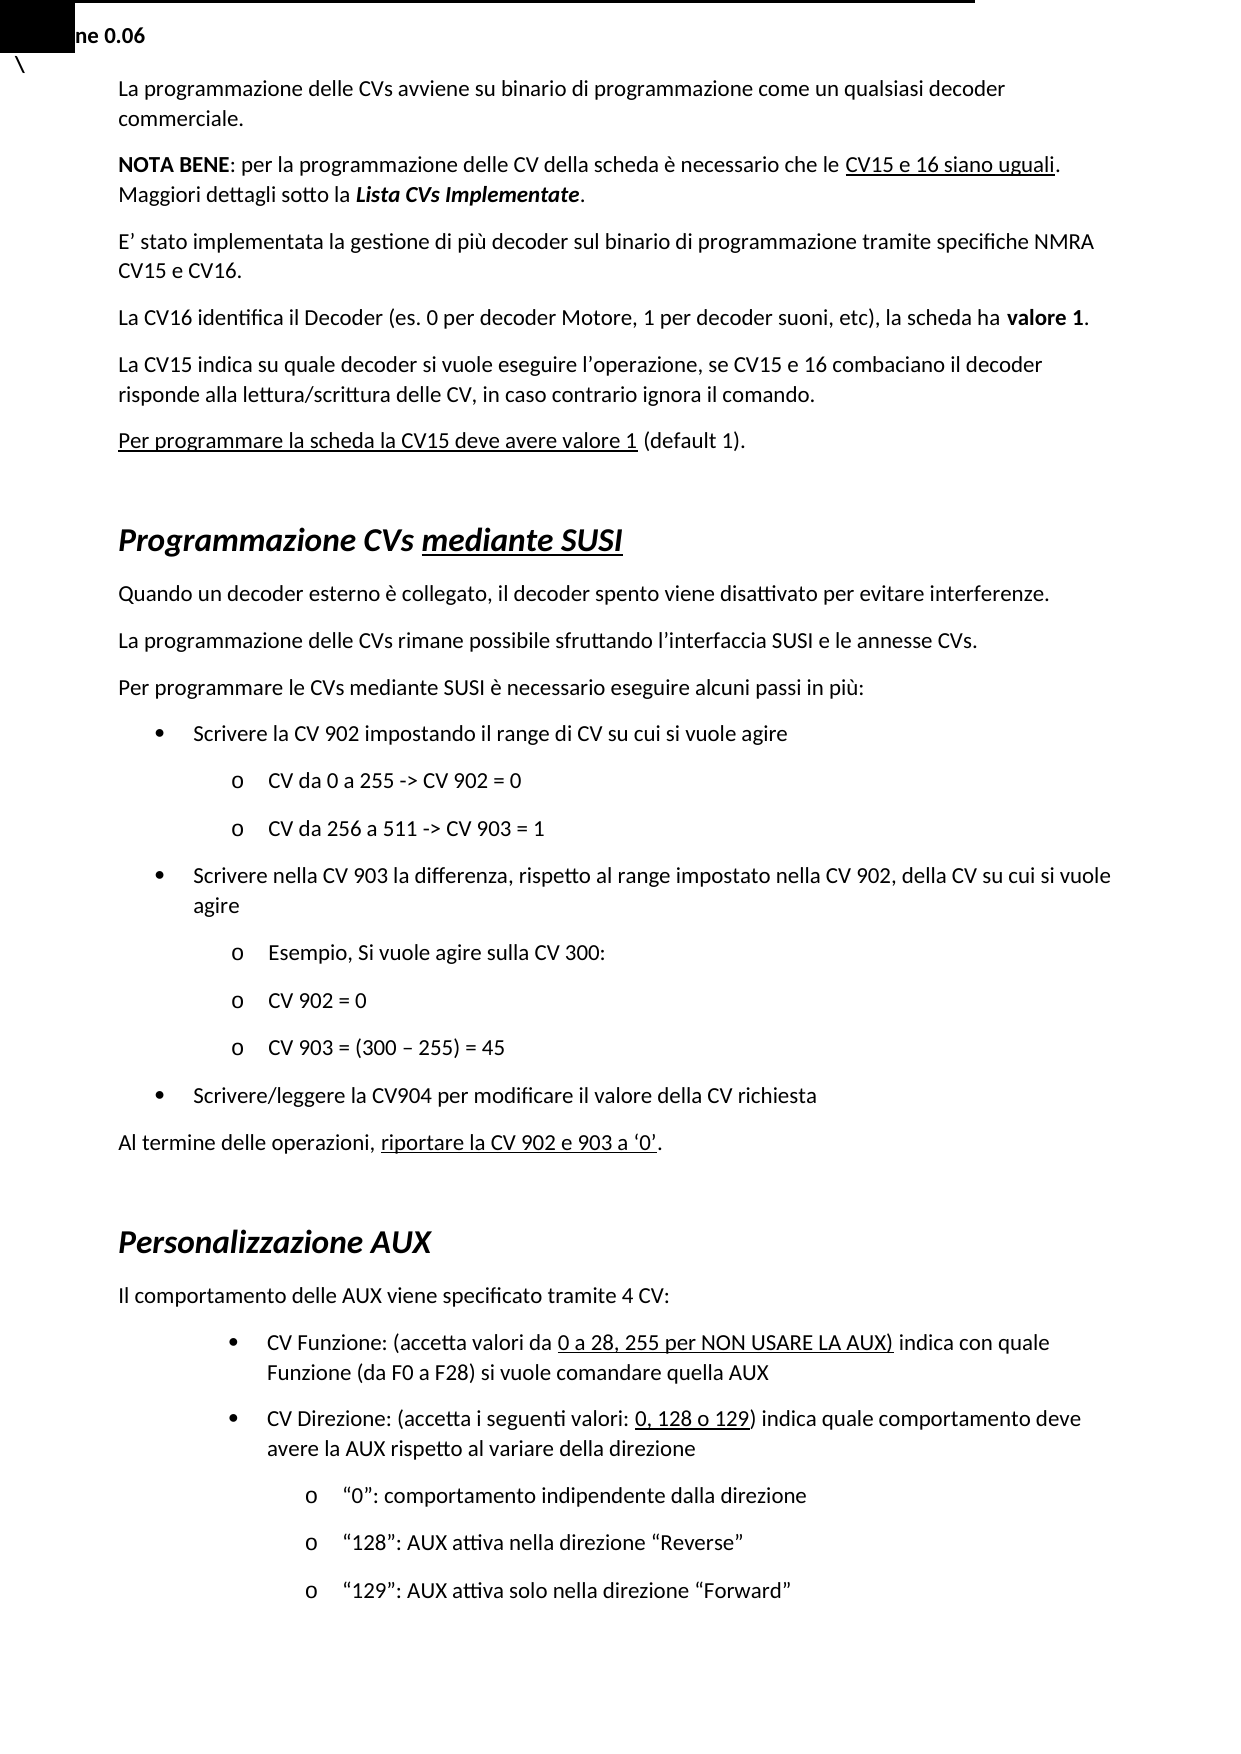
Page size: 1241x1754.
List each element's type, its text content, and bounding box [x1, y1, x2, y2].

text La CV16 identifica il Decoder (es. 0 per decoder Motore, 1 per decoder suoni, etc), la scheda ha valore 1. [118, 303, 1122, 331]
subtitle Personalizzazione AUX [118, 1221, 1122, 1262]
list CV Direzione: (accetta i seguenti valori: 0, 128 o 129) indica quale comportamento deve avere la AUX rispetto al variare della direzione [229, 1404, 1122, 1462]
text Il comportamento delle AUX viene specificato tramite 4 CV: [118, 1281, 1122, 1309]
subtitle Programmazione CVs mediante SUSI [118, 519, 1122, 560]
list Scrivere la CV 902 impostando il range di CV su cui si vuole agire [156, 719, 1122, 747]
text Al termine delle operazioni, riportare la CV 902 e 903 a ‘0’. [118, 1128, 1122, 1156]
list Esempio, Si vuole agire sulla CV 300: [231, 938, 1122, 967]
text La programmazione delle CVs avviene su binario di programmazione come un qualsiasi decoder commerciale. [118, 74, 1122, 132]
text Quando un decoder esterno è collegato, il decoder spento viene disattivato per evitare interferenze. [118, 579, 1122, 608]
text La programmazione delle CVs rimane possibile sfruttando l’interfaccia SUSI e le annesse CVs. [118, 626, 1122, 654]
text Per programmare la scheda la CV15 deve avere valore 1 (default 1). [118, 426, 1122, 454]
list “128”: AUX attiva nella direzione “Reverse” [304, 1528, 1122, 1558]
text La CV15 indica su quale decoder si vuole eseguire l’operazione, se CV15 e 16 combaciano il decoder risponde alla lettura/scrittura delle CV, in caso contrario ignora il comando. [118, 350, 1122, 408]
list CV 903 = (300 – 255) = 45 [231, 1033, 1122, 1063]
list CV da 0 a 255 -> CV 902 = 0 [231, 766, 1122, 795]
list Scrivere/leggere la CV904 per modificare il valore della CV richiesta [156, 1081, 1122, 1109]
text E’ stato implementata la gestione di più decoder sul binario di programmazione tramite specifiche NMRA CV15 e CV16. [118, 227, 1122, 285]
list CV Funzione: (accetta valori da 0 a 28, 255 per NON USARE LA AUX) indica con quale Funzione (da F0 a F28) si vuole comandare quella AUX [229, 1328, 1122, 1386]
text NOTA BENE: per la programmazione delle CV della scheda è necessario che le CV15 e 16 siano uguali. Maggiori dettagli sotto la Lista CVs Implementate. [118, 150, 1122, 208]
list CV da 256 a 511 -> CV 903 = 1 [231, 814, 1122, 843]
list CV 902 = 0 [231, 986, 1122, 1015]
list “0”: comportamento indipendente dalla direzione [304, 1481, 1122, 1510]
text Per programmare le CVs mediante SUSI è necessario eseguire alcuni passi in più: [118, 673, 1122, 701]
list Scrivere nella CV 903 la differenza, rispetto al range impostato nella CV 902, della CV su cui si vuole agire [156, 861, 1122, 919]
list “129”: AUX attiva solo nella direzione “Forward” [304, 1576, 1122, 1606]
